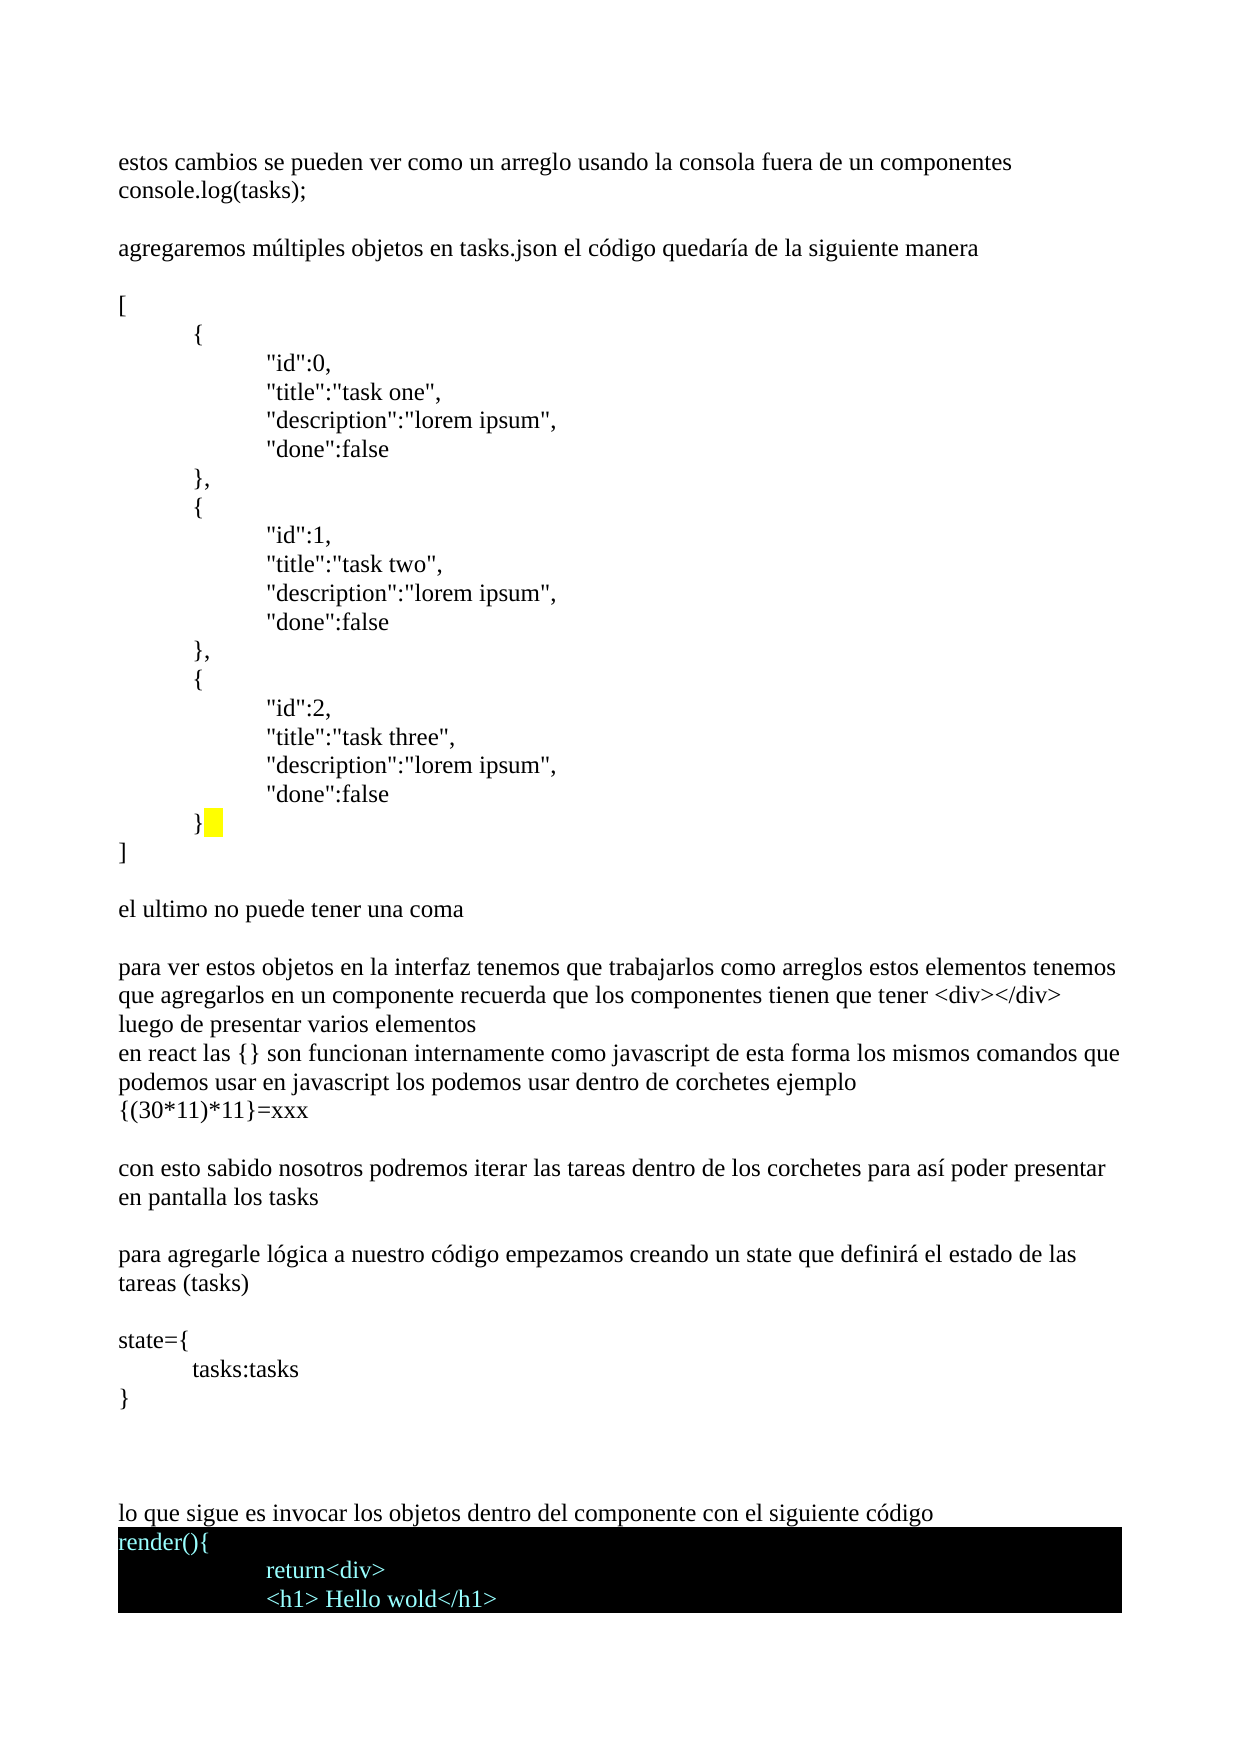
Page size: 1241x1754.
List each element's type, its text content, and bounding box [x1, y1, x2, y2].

text [ [118, 291, 1122, 319]
text ] [118, 837, 1122, 866]
text "id":1, [118, 521, 1122, 549]
text {(30*11)*11}=xxx [118, 1096, 1122, 1124]
text "id":2, [118, 693, 1122, 722]
text { [118, 664, 1122, 693]
text estos cambios se pueden ver como un arreglo usando la consola fuera de un componentes [118, 147, 1122, 176]
text } [118, 808, 1122, 837]
text "done":false [118, 434, 1122, 463]
text "title":"task two", [118, 549, 1122, 578]
text console.log(tasks); [118, 176, 1122, 204]
text } [118, 1383, 1122, 1412]
text "done":false [118, 607, 1122, 636]
text para ver estos objetos en la interfaz tenemos que trabajarlos como arreglos estos elementos tenemos que agregarlos en un componente recuerda que los componentes tienen que tener <div></div> luego de presentar varios elementos [118, 952, 1122, 1038]
text el ultimo no puede tener una coma [118, 894, 1122, 923]
text { [118, 492, 1122, 521]
text "description":"lorem ipsum", [118, 578, 1122, 607]
text en react las {} son funcionan internamente como javascript de esta forma los mismos comandos que podemos usar en javascript los podemos usar dentro de corchetes ejemplo [118, 1038, 1122, 1096]
text con esto sabido nosotros podremos iterar las tareas dentro de los corchetes para así poder presentar en pantalla los tasks [118, 1153, 1122, 1211]
text "title":"task one", [118, 377, 1122, 406]
text "title":"task three", [118, 722, 1122, 751]
text "done":false [118, 779, 1122, 808]
text { [118, 319, 1122, 348]
text "description":"lorem ipsum", [118, 751, 1122, 779]
text para agregarle lógica a nuestro código empezamos creando un state que definirá el estado de las tareas (tasks) [118, 1239, 1122, 1297]
text state={ [118, 1326, 1122, 1354]
text lo que sigue es invocar los objetos dentro del componente con el siguiente código [118, 1498, 1122, 1527]
text }, [118, 636, 1122, 664]
text render(){ return<div> <h1> Hello wold</h1> [118, 1527, 1122, 1613]
text "description":"lorem ipsum", [118, 406, 1122, 434]
text }, [118, 463, 1122, 492]
text tasks:tasks [118, 1354, 1122, 1383]
text agregaremos múltiples objetos en tasks.json el código quedaría de la siguiente manera [118, 233, 1122, 262]
text "id":0, [118, 348, 1122, 377]
